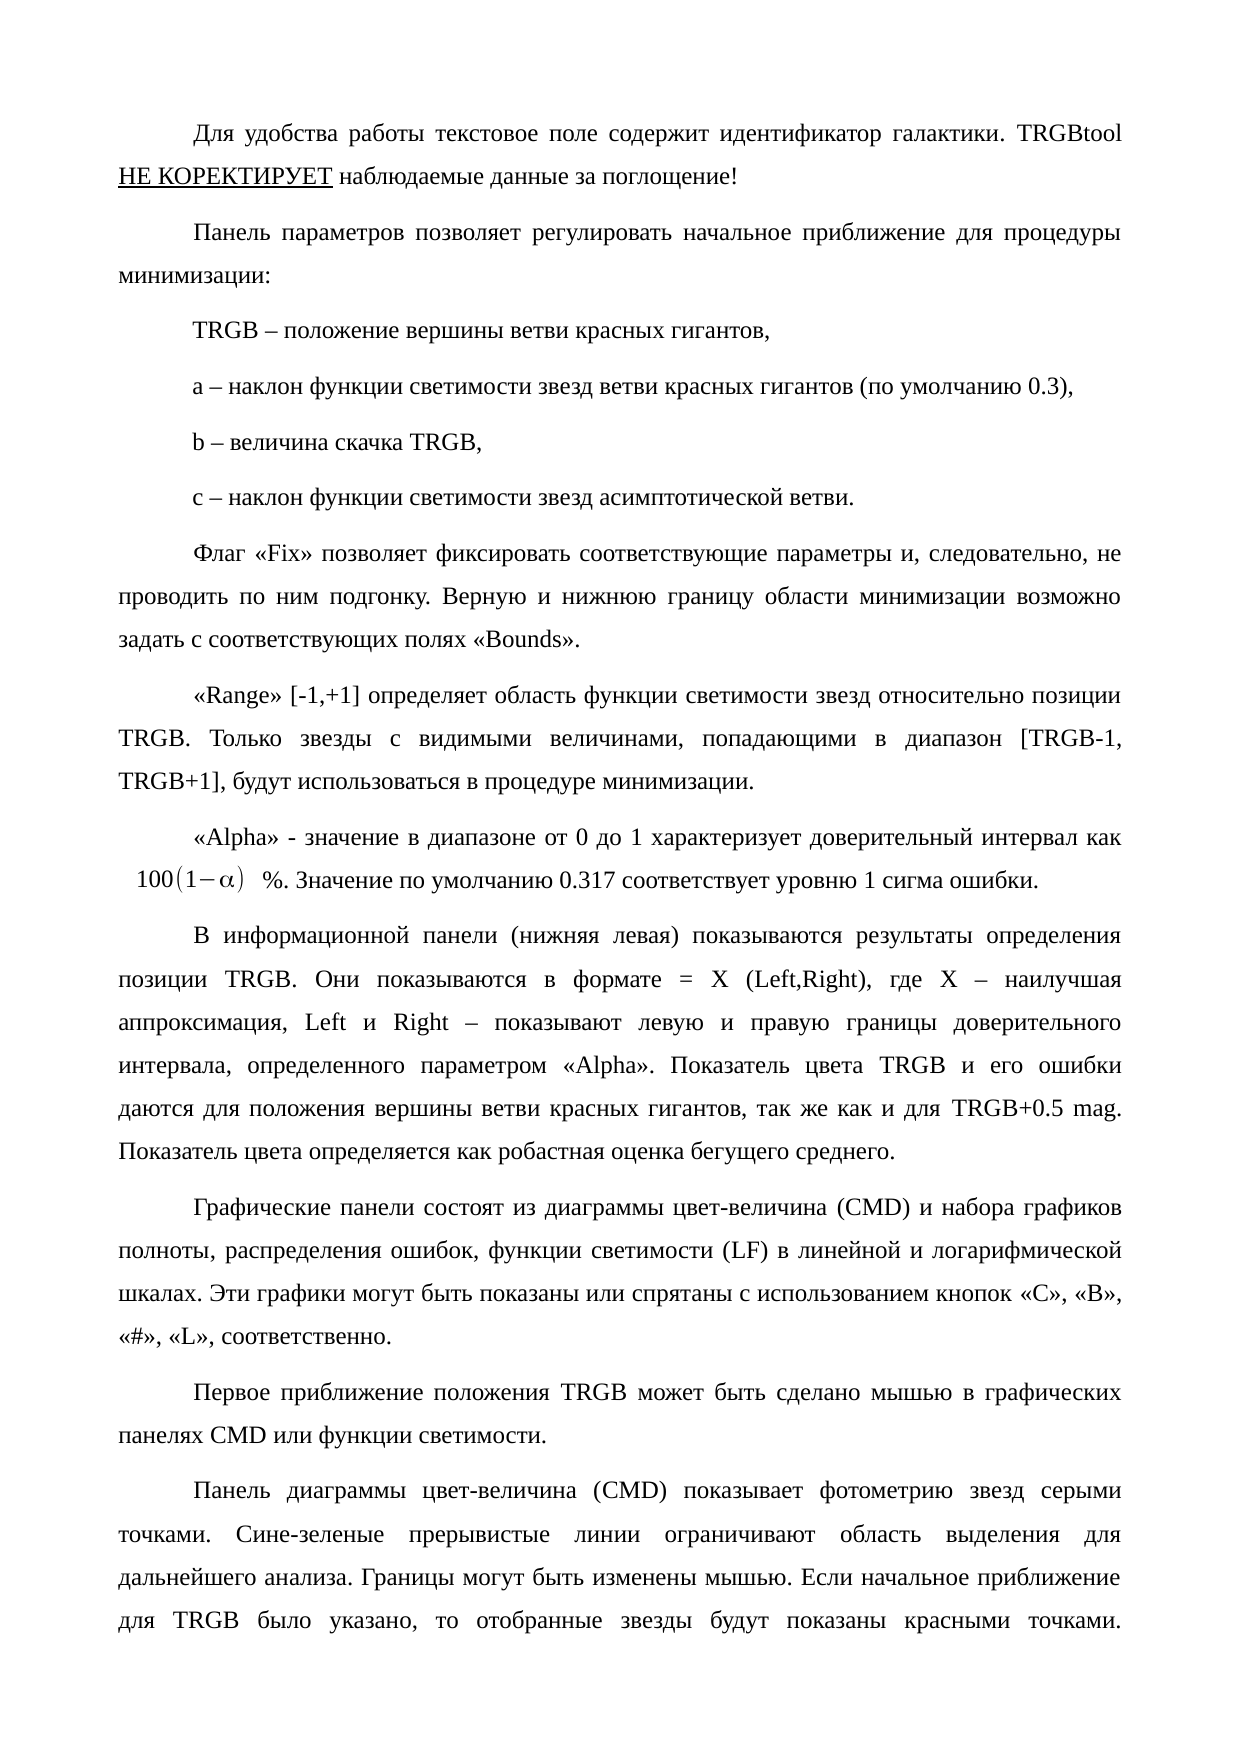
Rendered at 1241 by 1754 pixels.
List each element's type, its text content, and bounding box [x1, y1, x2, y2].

text b – величина скачка TRGB, [118, 427, 1122, 456]
text Первое приближение положения TRGB может быть сделано мышью в графических панелях CMD или функции светимости. [118, 1377, 1122, 1449]
text a – наклон функции светимости звезд ветви красных гигантов (по умолчанию 0.3), [118, 371, 1122, 400]
text с – наклон функции светимости звезд асимптотической ветви. [118, 482, 1122, 511]
text Панель параметров позволяет регулировать начальное приближение для процедуры минимизации: [118, 217, 1122, 289]
text Панель диаграммы цвет-величина (CMD) показывает фотометрию звезд серыми точками. Сине-зеленые прерывистые линии ограничивают область выделения для дальнейшего анализа. Границы могут быть изменены мышью. Если начальное приближение для TRGB было указано, то отобранные звезды будут показаны красными точками. [118, 1476, 1122, 1634]
text «Range» [-1,+1] определяет область функции светимости звезд относительно позиции TRGB. Только звезды с видимыми величинами, попадающими в диапазон [TRGB-1, TRGB+1], будут использоваться в процедуре минимизации. [118, 680, 1122, 795]
text TRGB – положение вершины ветви красных гигантов, [118, 316, 1122, 344]
text Графические панели состоят из диаграммы цвет-величина (CMD) и набора графиков полноты, распределения ошибок, функции светимости (LF) в линейной и логарифмической шкалах. Эти графики могут быть показаны или спрятаны с использованием кнопок «C», «B», «#», «L», соответственно. [118, 1192, 1122, 1350]
text «Alpha» - значение в диапазоне от 0 до 1 характеризует доверительный интервал как %. Значение по умолчанию 0.317 соответствует уровню 1 сигма ошибки. [118, 822, 1122, 894]
text Флаг «Fix» позволяет фиксировать соответствующие параметры и, следовательно, не проводить по ним подгонку. Верную и нижнюю границу области минимизации возможно задать с соответствующих полях «Bounds». [118, 538, 1122, 653]
text Для удобства работы текстовое поле содержит идентификатор галактики. TRGBtool НЕ КОРЕКТИРУЕТ наблюдаемые данные за поглощение! [118, 118, 1122, 190]
text В информационной панели (нижняя левая) показываются результаты определения позиции TRGB. Они показываются в формате = X (Left,Right), где X – наилучшая аппроксимация, Left и Right – показывают левую и правую границы доверительного интервала, определенного параметром «Alpha». Показатель цвета TRGB и его ошибки даются для положения вершины ветви красных гигантов, так же как и для TRGB+0.5 mag. Показатель цвета определяется как робастная оценка бегущего среднего. [118, 921, 1122, 1165]
